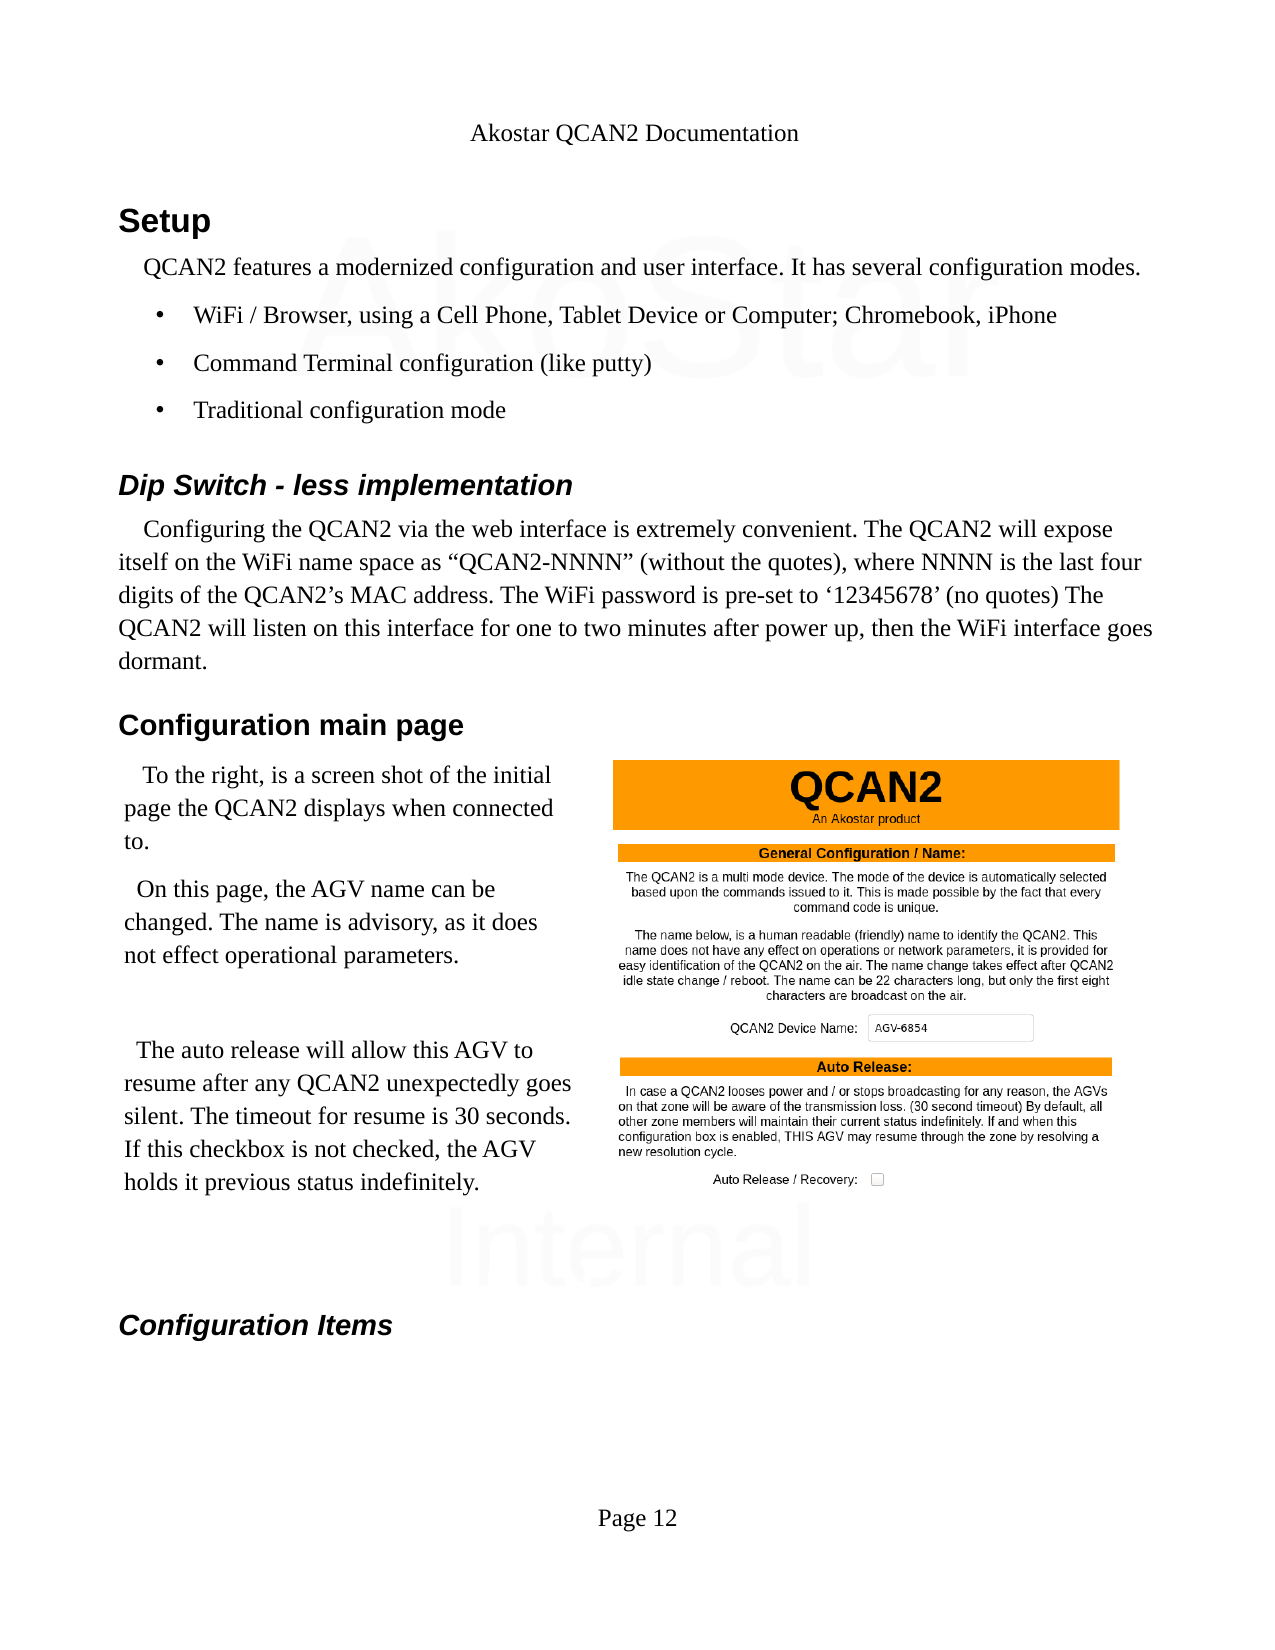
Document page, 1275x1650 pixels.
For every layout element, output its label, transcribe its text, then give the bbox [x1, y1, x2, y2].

table_header [578, 755, 1157, 1236]
subtitle Configuration Items [118, 1308, 1157, 1342]
list WiFi / Browser, using a Cell Phone, Tablet Device or Computer; Chromebook, iPhone [156, 300, 1157, 329]
text Configuring the QCAN2 via the web interface is extremely convenient. The QCAN2 will expose itself on the WiFi name space as “QCAN2-NNNN” (without the quotes), where NNNN is the last four digits of the QCAN2’s MAC address. The WiFi password is pre-set to ‘12345678’ (no quotes) The QCAN2 will listen on this interface for one to two minutes after power up, then the WiFi interface goes dormant. [118, 514, 1157, 675]
list Traditional configuration mode [156, 395, 1157, 424]
table_header To the right, is a screen shot of the initial page the QCAN2 displays when connected to. On this page, the AGV name can be changed. The name is advisory, as it does not effect operational parameters. The auto release will allow this AGV to resume after any QCAN2 unexpectedly goes silent. The timeout for resume is 30 seconds. If this checkbox is not checked, the AGV holds it previous status indefinitely. [118, 755, 578, 1236]
picture [611, 760, 1123, 1202]
list Command Terminal configuration (like putty) [156, 348, 1157, 376]
subtitle Configuration main page [118, 708, 1157, 742]
text QCAN2 features a modernized configuration and user interface. It has several configuration modes. [118, 252, 1157, 281]
subtitle Setup [118, 201, 1157, 240]
subtitle Dip Switch - less implementation [118, 468, 1157, 501]
